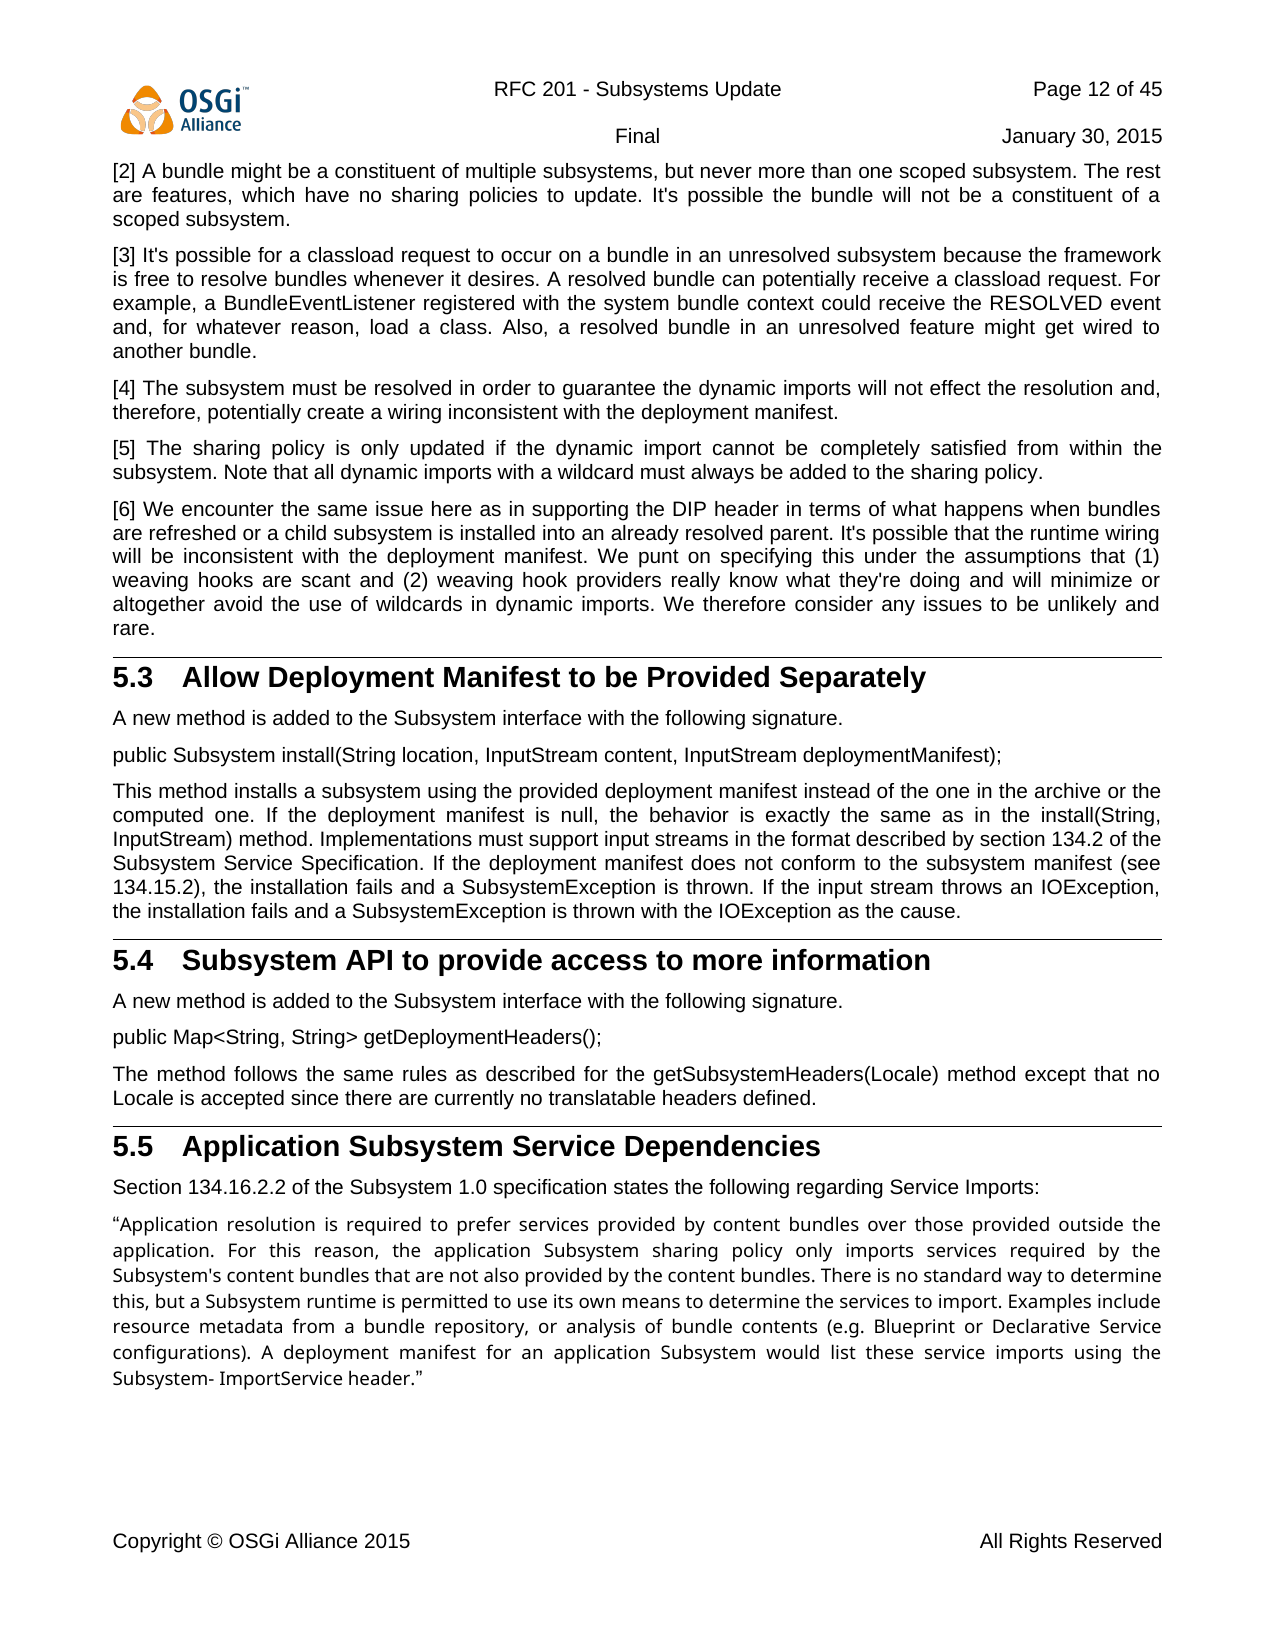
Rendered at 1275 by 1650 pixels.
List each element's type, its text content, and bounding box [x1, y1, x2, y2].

text A new method is added to the Subsystem interface with the following signature. [112, 706, 1162, 730]
subtitle Allow Deployment Manifest to be Provided Separately [112, 658, 1162, 693]
subtitle Application Subsystem Service Dependencies [112, 1127, 1162, 1163]
text Section 134.16.2.2 of the Subsystem 1.0 specification states the following regarding Service Imports: [112, 1175, 1162, 1199]
text The method follows the same rules as described for the getSubsystemHeaders(Locale) method except that no Locale is accepted since there are currently no translatable headers defined. [112, 1061, 1162, 1109]
picture [113, 78, 257, 142]
text [6] We encounter the same issue here as in supporting the DIP header in terms of what happens when bundles are refreshed or a child subsystem is installed into an already resolved parent. It's possible that the runtime wiring will be inconsistent with the deployment manifest. We punt on specifying this under the assumptions that (1) weaving hooks are scant and (2) weaving hook providers really know what they're doing and will minimize or altogether avoid the use of wildcards in dynamic imports. We therefore consider any issues to be unlikely and rare. [112, 496, 1162, 640]
text [4] The subsystem must be resolved in order to guarantee the dynamic imports will not effect the resolution and, therefore, potentially create a wiring inconsistent with the deployment manifest. [112, 376, 1162, 423]
text [5] The sharing policy is only updated if the dynamic import cannot be completely satisfied from within the subsystem. Note that all dynamic imports with a wildcard must always be added to the sharing policy. [112, 436, 1162, 484]
text [3] It's possible for a classload request to occur on a bundle in an unresolved subsystem because the framework is free to resolve bundles whenever it desires. A resolved bundle can potentially receive a classload request. For example, a BundleEventListener registered with the system bundle context could receive the RESOLVED event and, for whatever reason, load a class. Also, a resolved bundle in an unresolved feature might get wired to another bundle. [112, 243, 1162, 363]
text A new method is added to the Subsystem interface with the following signature. [112, 988, 1162, 1012]
text public Subsystem install(String location, InputStream content, InputStream deploymentManifest); [112, 742, 1162, 766]
subtitle Subsystem API to provide access to more information [112, 940, 1162, 976]
text “Application resolution is required to prefer services provided by content bundles over those provided outside the application. For this reason, the application Subsystem sharing policy only imports services required by the Subsystem's content bundles that are not also provided by the content bundles. There is no standard way to determine this, but a Subsystem runtime is permitted to use its own means to determine the services to import. Examples include resource metadata from a bundle repository, or analysis of bundle contents (e.g. Blueprint or Declarative Service configurations). A deployment manifest for an application Subsystem would list these service imports using the Subsystem- ImportService header.” [112, 1212, 1162, 1390]
text public Map<String, String> getDeploymentHeaders(); [112, 1025, 1162, 1049]
text [2] A bundle might be a constituent of multiple subsystems, but never more than one scoped subsystem. The rest are features, which have no sharing policies to update. It's possible the bundle will not be a constituent of a scoped subsystem. [112, 159, 1162, 231]
text This method installs a subsystem using the provided deployment manifest instead of the one in the archive or the computed one. If the deployment manifest is null, the behavior is exactly the same as in the install(String, InputStream) method. Implementations must support input streams in the format described by section 134.2 of the Subsystem Service Specification. If the deployment manifest does not conform to the subsystem manifest (see 134.15.2), the installation fails and a SubsystemException is thrown. If the input stream throws an IOException, the installation fails and a SubsystemException is thrown with the IOException as the cause. [112, 779, 1162, 923]
